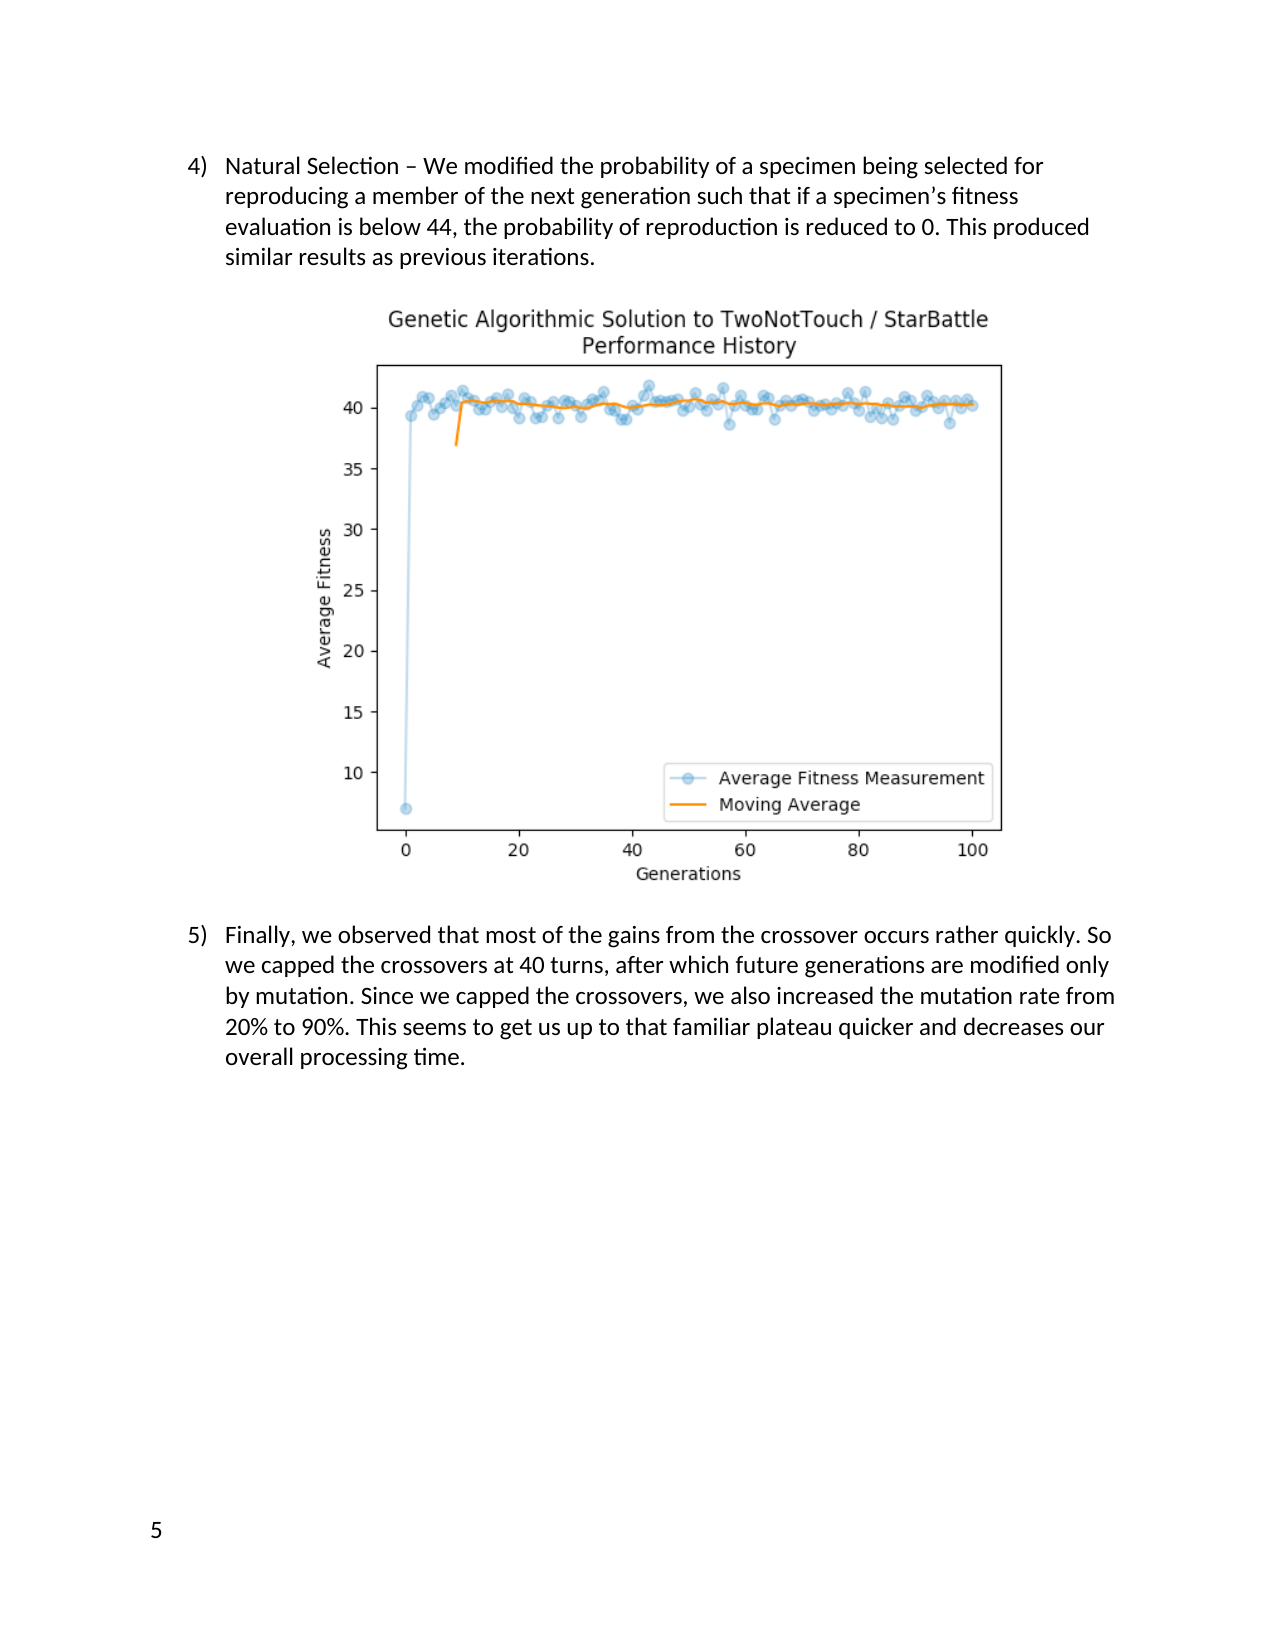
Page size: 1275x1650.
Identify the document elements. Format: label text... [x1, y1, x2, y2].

picture [300, 302, 1050, 889]
list Finally, we observed that most of the gains from the crossover occurs rather quickly. So we capped the crossovers at 40 turns, after which future generations are modified only by mutation. Since we capped the crossovers, we also increased the mutation rate from 20% to 90%. This seems to get us up to that familiar plateau quicker and decreases our overall processing time. [187, 919, 1125, 1072]
list Natural Selection – We modified the probability of a specimen being selected for reproducing a member of the next generation such that if a specimen’s fitness evaluation is below 44, the probability of reproduction is reduced to 0. This produced similar results as previous iterations. [187, 150, 1125, 272]
